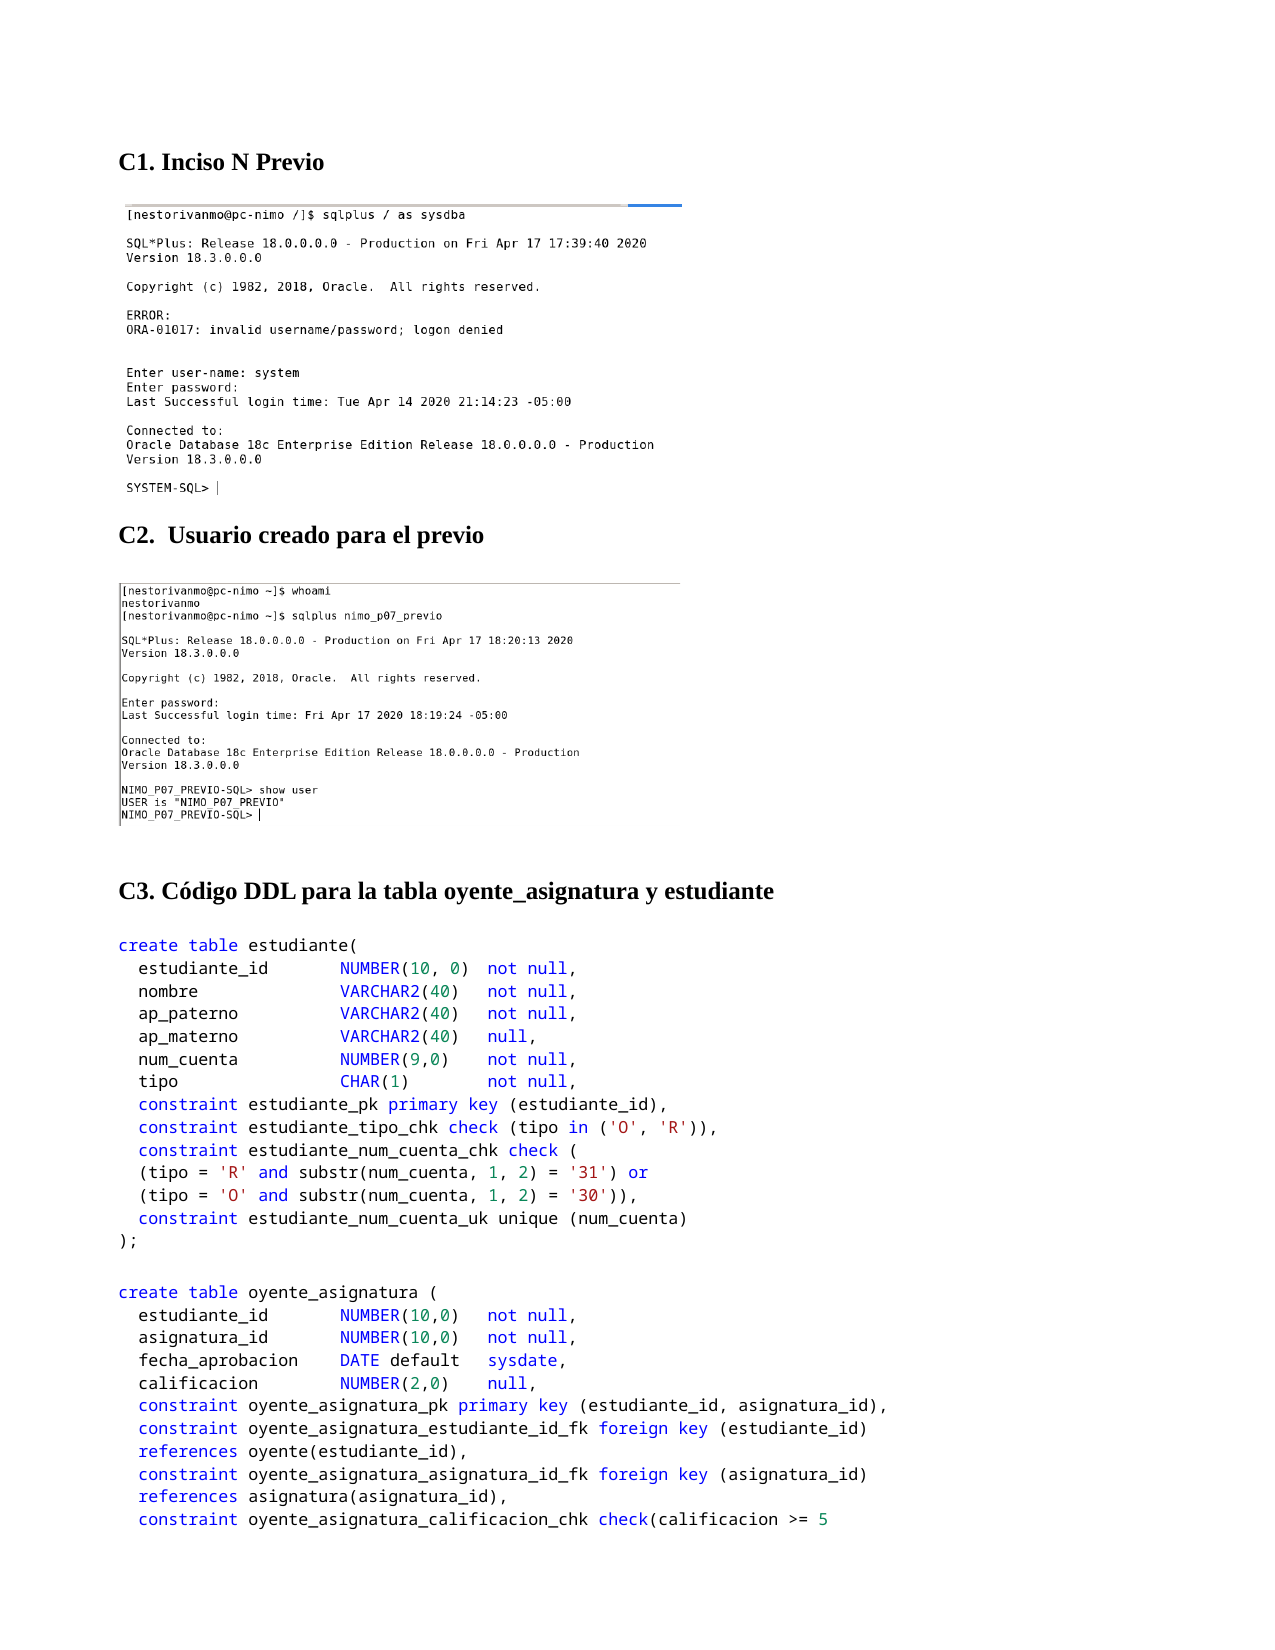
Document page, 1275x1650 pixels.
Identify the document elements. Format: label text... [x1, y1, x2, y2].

text tipo CHAR(1) not null, [118, 1070, 1157, 1093]
text C2. Usuario creado para el previo [118, 521, 1157, 549]
text constraint estudiante_num_cuenta_chk check ( [118, 1138, 1157, 1161]
text fecha_aprobacion DATE default sysdate, [118, 1348, 1157, 1371]
text C1. Inciso N Previo [118, 147, 1157, 176]
picture [125, 204, 682, 501]
text ap_materno VARCHAR2(40) null, [118, 1024, 1157, 1047]
text nombre VARCHAR2(40) not null, [118, 979, 1157, 1002]
text (tipo = 'O' and substr(num_cuenta, 1, 2) = '30')), [118, 1183, 1157, 1206]
text estudiante_id NUMBER(10,0) not null, [118, 1303, 1157, 1326]
text constraint oyente_asignatura_pk primary key (estudiante_id, asignatura_id), [118, 1394, 1157, 1417]
text ); [118, 1229, 1157, 1252]
picture [118, 583, 681, 826]
text C3. Código DDL para la tabla oyente_asignatura y estudiante [118, 876, 1157, 905]
text constraint estudiante_num_cuenta_uk unique (num_cuenta) [118, 1206, 1157, 1229]
text calificacion NUMBER(2,0) null, [118, 1371, 1157, 1394]
text estudiante_id NUMBER(10, 0) not null, [118, 956, 1157, 979]
text ap_paterno VARCHAR2(40) not null, [118, 1002, 1157, 1024]
text (tipo = 'R' and substr(num_cuenta, 1, 2) = '31') or [118, 1161, 1157, 1183]
text create table estudiante( [118, 934, 1157, 956]
text constraint oyente_asignatura_estudiante_id_fk foreign key (estudiante_id) [118, 1417, 1157, 1439]
text references oyente(estudiante_id), [118, 1439, 1157, 1462]
text create table oyente_asignatura ( [118, 1280, 1157, 1303]
text constraint oyente_asignatura_calificacion_chk check(calificacion >= 5 [118, 1507, 1157, 1530]
text references asignatura(asignatura_id), [118, 1485, 1157, 1507]
text constraint estudiante_tipo_chk check (tipo in ('O', 'R')), [118, 1115, 1157, 1138]
text num_cuenta NUMBER(9,0) not null, [118, 1047, 1157, 1070]
text asignatura_id NUMBER(10,0) not null, [118, 1326, 1157, 1348]
text constraint oyente_asignatura_asignatura_id_fk foreign key (asignatura_id) [118, 1462, 1157, 1485]
text constraint estudiante_pk primary key (estudiante_id), [118, 1093, 1157, 1115]
